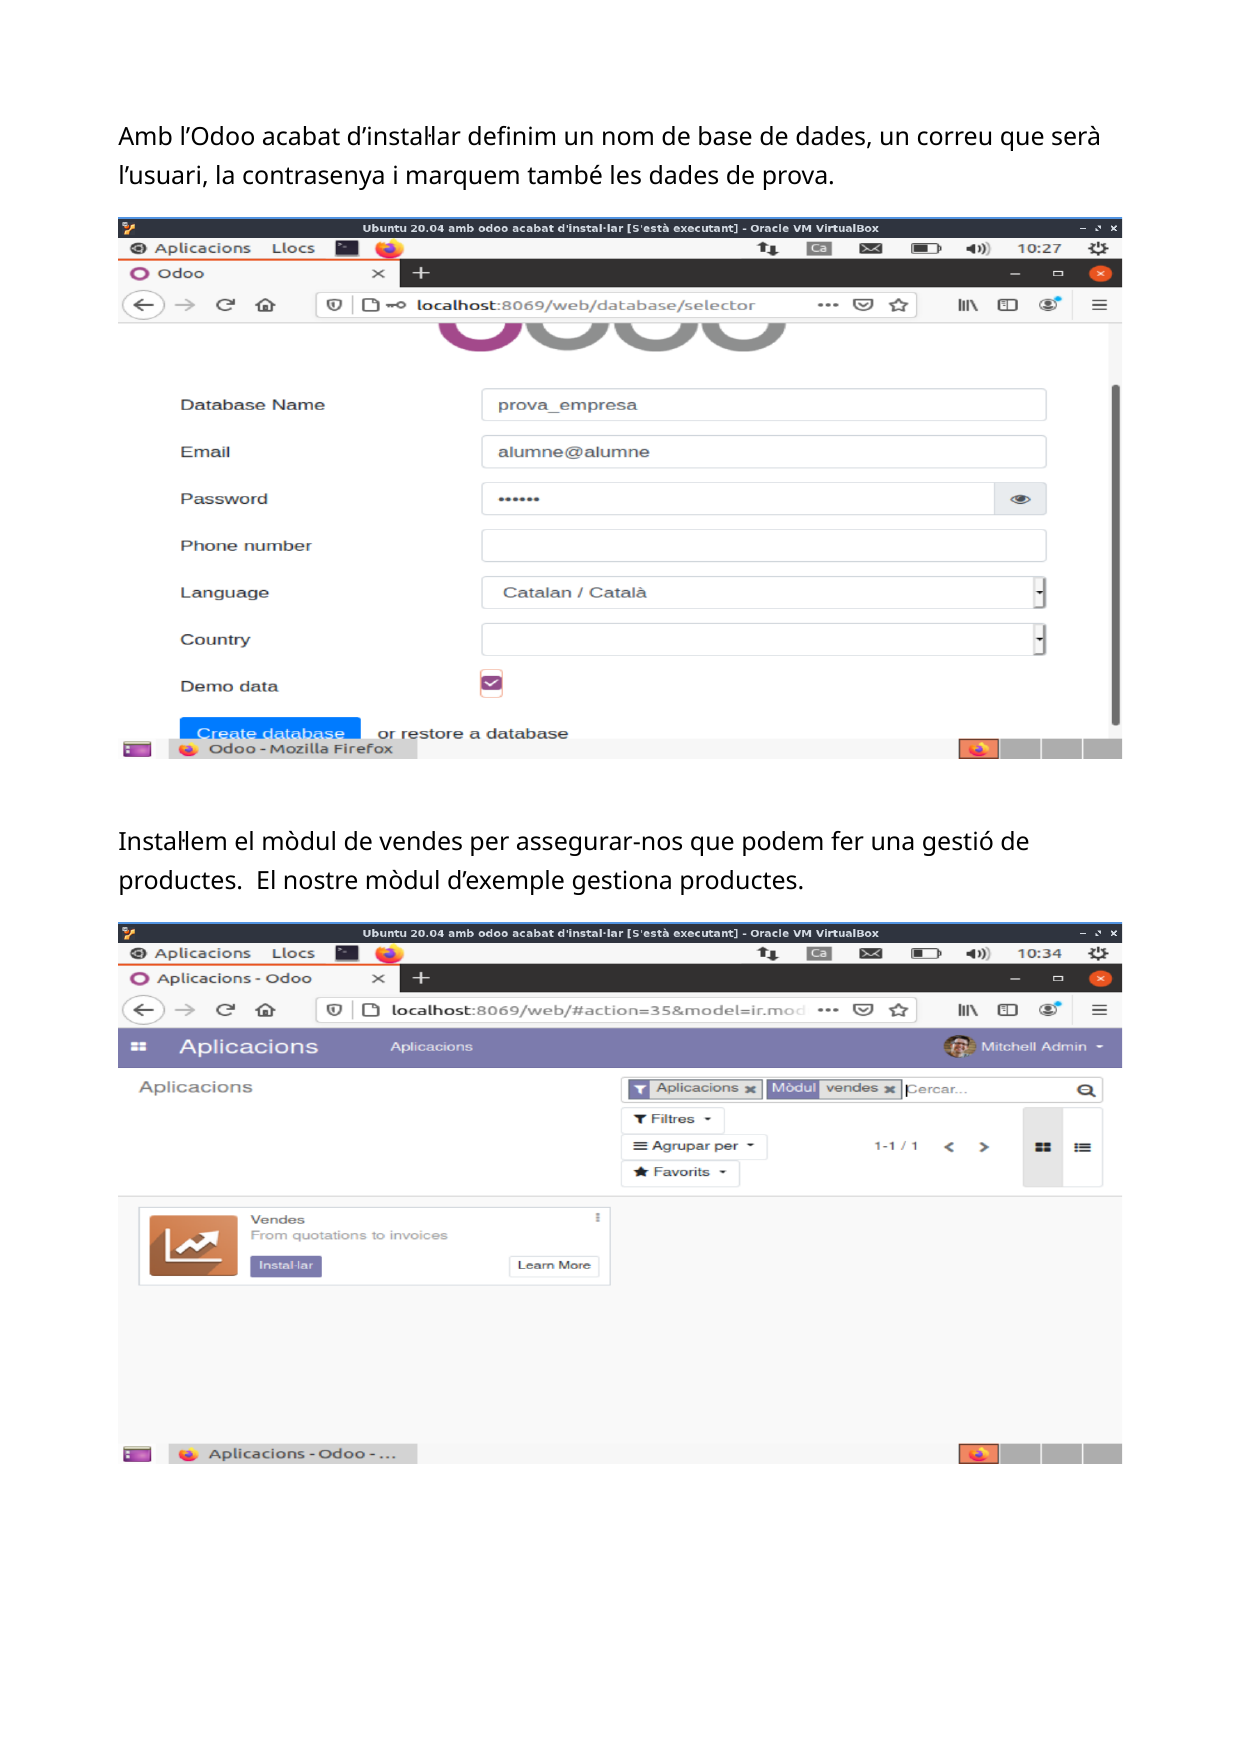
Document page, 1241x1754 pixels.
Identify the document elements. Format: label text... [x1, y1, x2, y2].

picture [118, 217, 1123, 759]
text Amb l’Odoo acabat d’instal·lar definim un nom de base de dades, un correu que serà l’usuari, la contrasenya i marquem també les dades de prova. [118, 118, 1122, 191]
picture [118, 922, 1123, 1464]
text Instal·lem el mòdul de vendes per assegurar-nos que podem fer una gestió de productes. El nostre mòdul d’exemple gestiona productes. [118, 823, 1122, 896]
